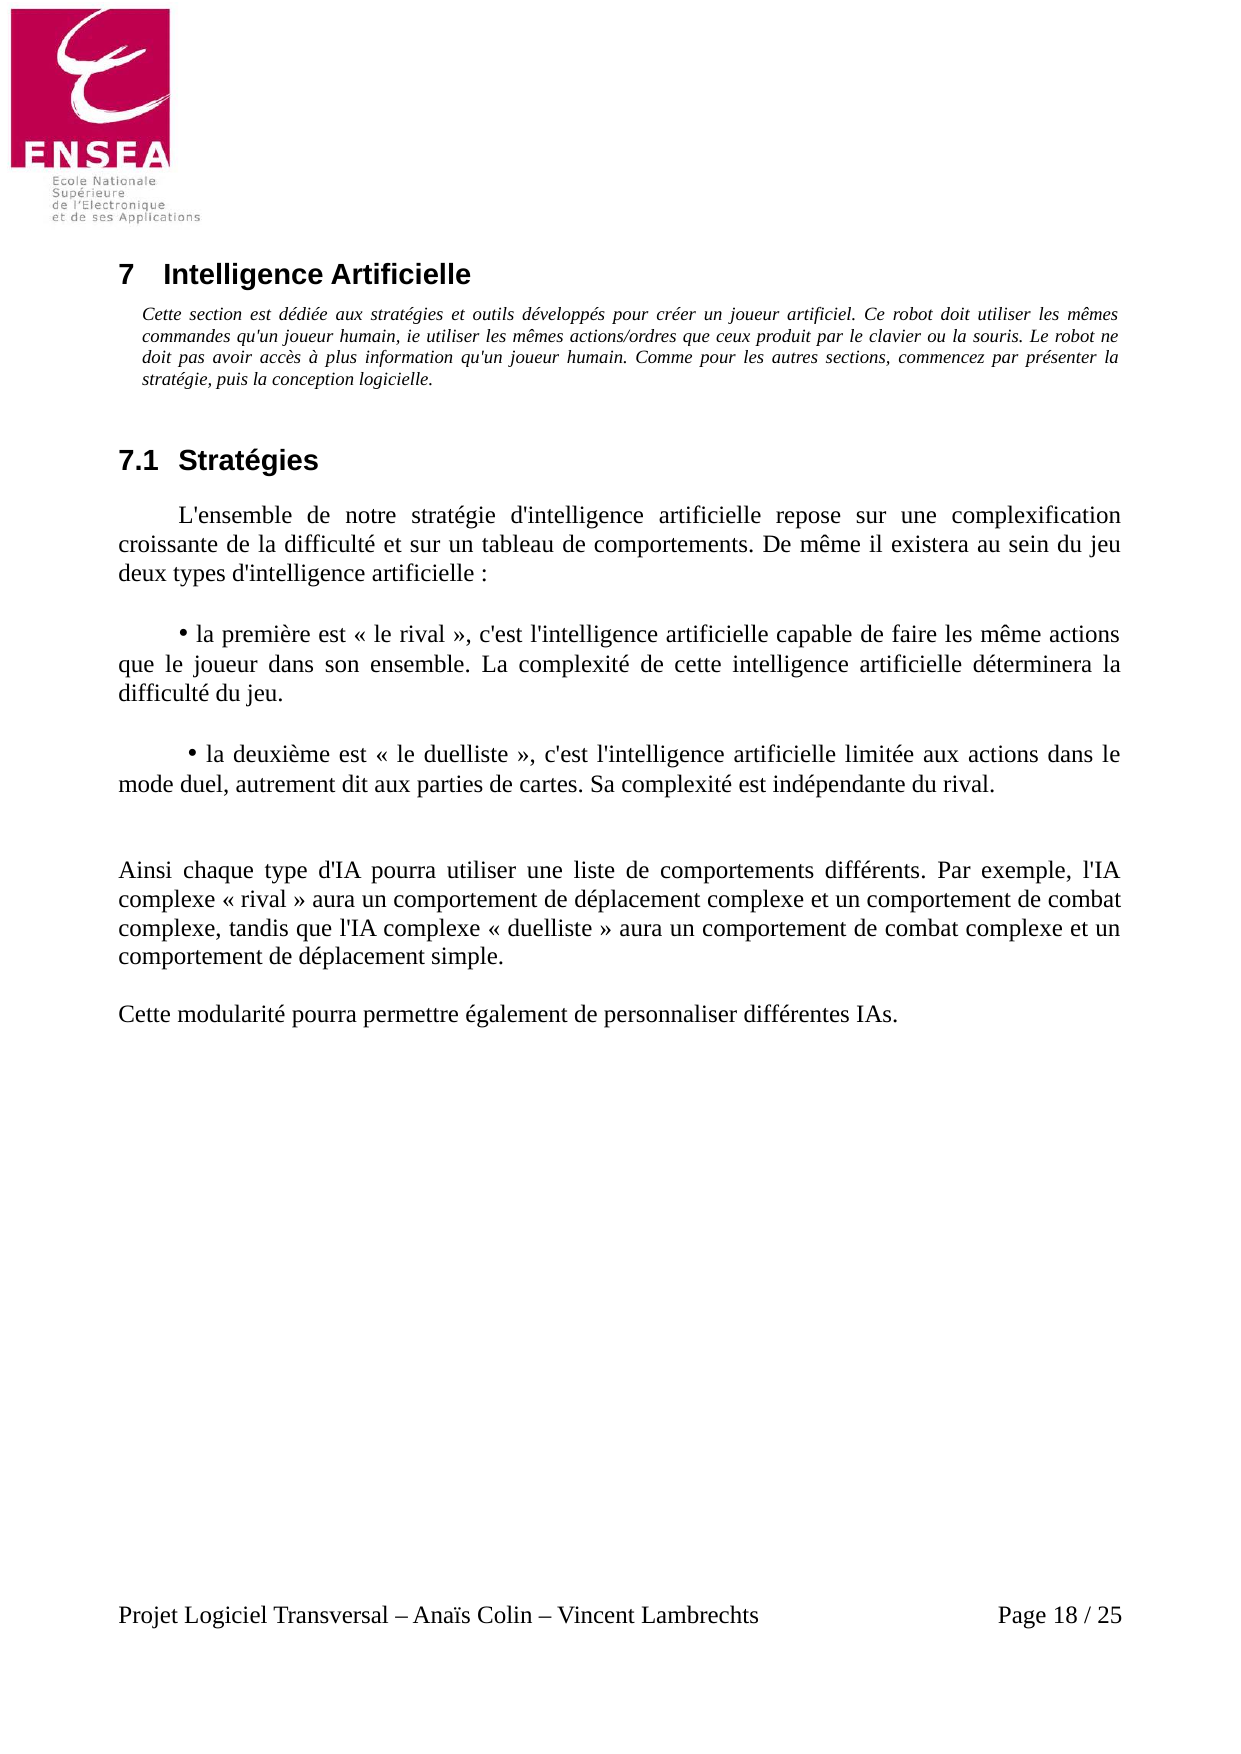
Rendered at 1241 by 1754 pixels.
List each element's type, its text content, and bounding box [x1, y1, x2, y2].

text • la deuxième est « le duelliste », c'est l'intelligence artificielle limitée aux actions dans le mode duel, autrement dit aux parties de cartes. Sa complexité est indépendante du rival. [118, 735, 1122, 798]
text Cette section est dédiée aux stratégies et outils développés pour créer un joueur artificiel. Ce robot doit utiliser les mêmes commandes qu'un joueur humain, ie utiliser les mêmes actions/ordres que ceux produit par le clavier ou la souris. Le robot ne doit pas avoir accès à plus information qu'un joueur humain. Comme pour les autres sections, commencez par présenter la stratégie, puis la conception logicielle. [142, 303, 1122, 389]
text • la première est « le rival », c'est l'intelligence artificielle capable de faire les même actions que le joueur dans son ensemble. La complexité de cette intelligence artificielle déterminera la difficulté du jeu. [118, 616, 1122, 707]
subtitle Intelligence Artificielle [118, 257, 1122, 291]
text Cette modularité pourra permettre également de personnaliser différentes IAs. [118, 999, 1122, 1028]
text L'ensemble de notre stratégie d'intelligence artificielle repose sur une complexification croissante de la difficulté et sur un tableau de comportements. De même il existera au sein du jeu deux types d'intelligence artificielle : [118, 501, 1122, 587]
subtitle Stratégies [118, 443, 1122, 477]
text Ainsi chaque type d'IA pourra utiliser une liste de comportements différents. Par exemple, l'IA complexe « rival » aura un comportement de déplacement complexe et un comportement de combat complexe, tandis que l'IA complexe « duelliste » aura un comportement de combat complexe et un comportement de déplacement simple. [118, 855, 1122, 970]
